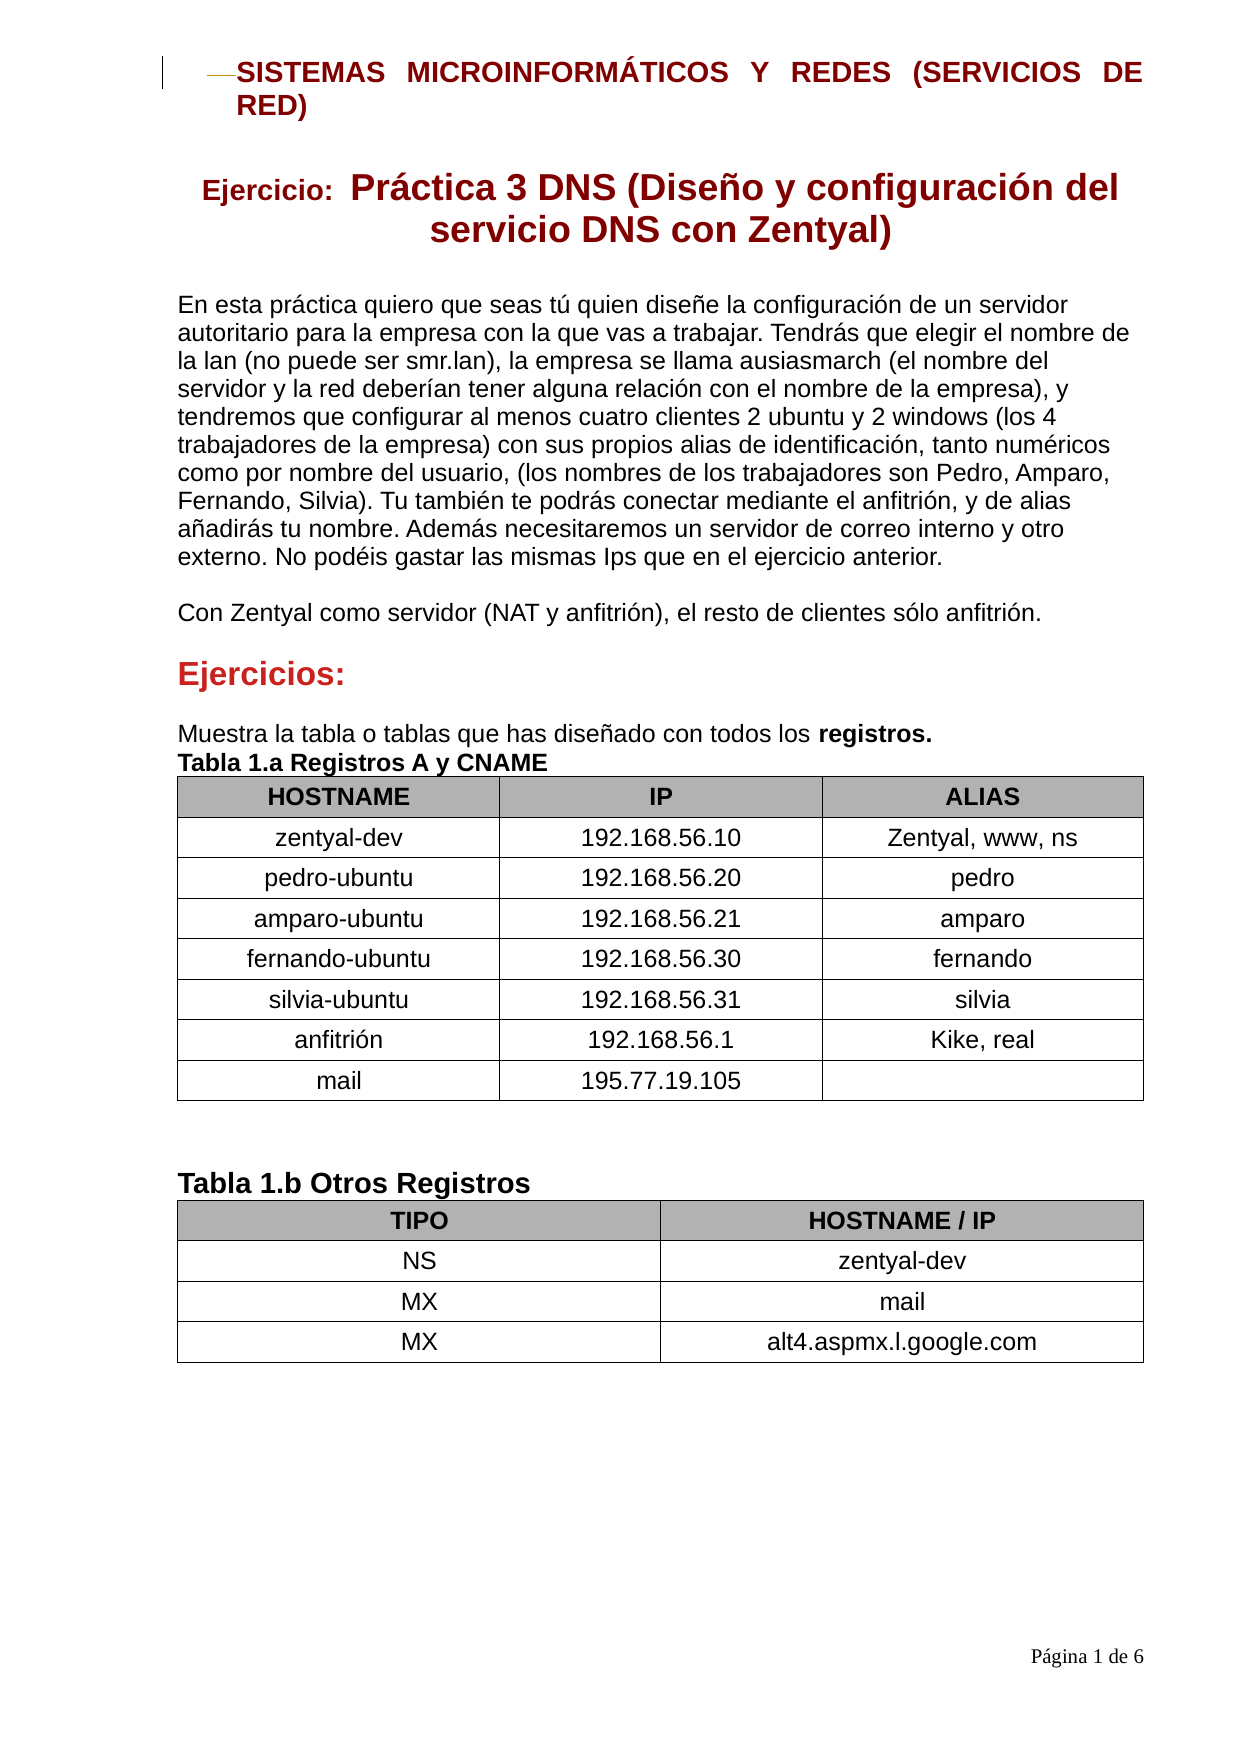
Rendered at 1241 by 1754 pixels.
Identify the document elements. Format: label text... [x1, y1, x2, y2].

table_header HOSTNAME [178, 777, 499, 817]
table_cell amparo-ubuntu [178, 899, 499, 938]
table_header TIPO [178, 1201, 660, 1240]
table_cell Zentyal, www, ns [823, 818, 1143, 857]
table_header ALIAS [823, 777, 1143, 817]
table_cell fernando-ubuntu [178, 939, 499, 979]
table_cell pedro-ubuntu [178, 858, 499, 898]
table_cell 192.168.56.20 [500, 858, 822, 898]
text Muestra la tabla o tablas que has diseñado con todos los registros. [177, 720, 1144, 748]
table_header IP [500, 777, 822, 817]
text En esta práctica quiero que seas tú quien diseñe la configuración de un servidor autoritario para la empresa con la que vas a trabajar. Tendrás que elegir el nombre de la lan (no puede ser smr.lan), la empresa se llama ausiasmarch (el nombre del servidor y la red deberían tener alguna relación con el nombre de la empresa), y tendremos que configurar al menos cuatro clientes 2 ubuntu y 2 windows (los 4 trabajadores de la empresa) con sus propios alias de identificación, tanto numéricos como por nombre del usuario, (los nombres de los trabajadores son Pedro, Amparo, Fernando, Silvia). Tu también te podrás conectar mediante el anfitrión, y de alias añadirás tu nombre. Además necesitaremos un servidor de correo interno y otro externo. No podéis gastar las mismas Ips que en el ejercicio anterior. [177, 291, 1144, 571]
table_header HOSTNAME / IP [661, 1201, 1143, 1240]
table_cell MX [178, 1322, 660, 1362]
table_cell 192.168.56.30 [500, 939, 822, 979]
table_cell 192.168.56.1 [500, 1020, 822, 1060]
table_cell fernando [823, 939, 1143, 979]
table_cell 195.77.19.105 [500, 1061, 822, 1100]
table_cell zentyal-dev [661, 1241, 1143, 1281]
table_cell MX [178, 1282, 660, 1321]
text Ejercicio: Práctica 3 DNS (Diseño y configuración del servicio DNS con Zentyal) [177, 166, 1144, 250]
table_cell pedro [823, 858, 1143, 898]
table_cell [823, 1061, 1143, 1100]
table_cell 192.168.56.31 [500, 980, 822, 1019]
text Tabla 1.a Registros A y CNAME [177, 748, 1144, 776]
text Ejercicios: [177, 655, 1144, 692]
text SISTEMAS MICROINFORMÁTICOS Y REDES (SERVICIOS DE RED) [207, 56, 1144, 122]
table_cell 192.168.56.10 [500, 818, 822, 857]
table_cell Kike, real [823, 1020, 1143, 1060]
table_cell 192.168.56.21 [500, 899, 822, 938]
table_cell NS [178, 1241, 660, 1281]
table_cell silvia [823, 980, 1143, 1019]
text Con Zentyal como servidor (NAT y anfitrión), el resto de clientes sólo anfitrión. [177, 599, 1144, 627]
table_cell zentyal-dev [178, 818, 499, 857]
text Tabla 1.b Otros Registros [177, 1167, 1144, 1199]
table_cell mail [178, 1061, 499, 1100]
table_cell amparo [823, 899, 1143, 938]
table_cell anfitrión [178, 1020, 499, 1060]
table_cell mail [661, 1282, 1143, 1321]
table_cell silvia-ubuntu [178, 980, 499, 1019]
table_cell alt4.aspmx.l.google.com [661, 1322, 1143, 1362]
